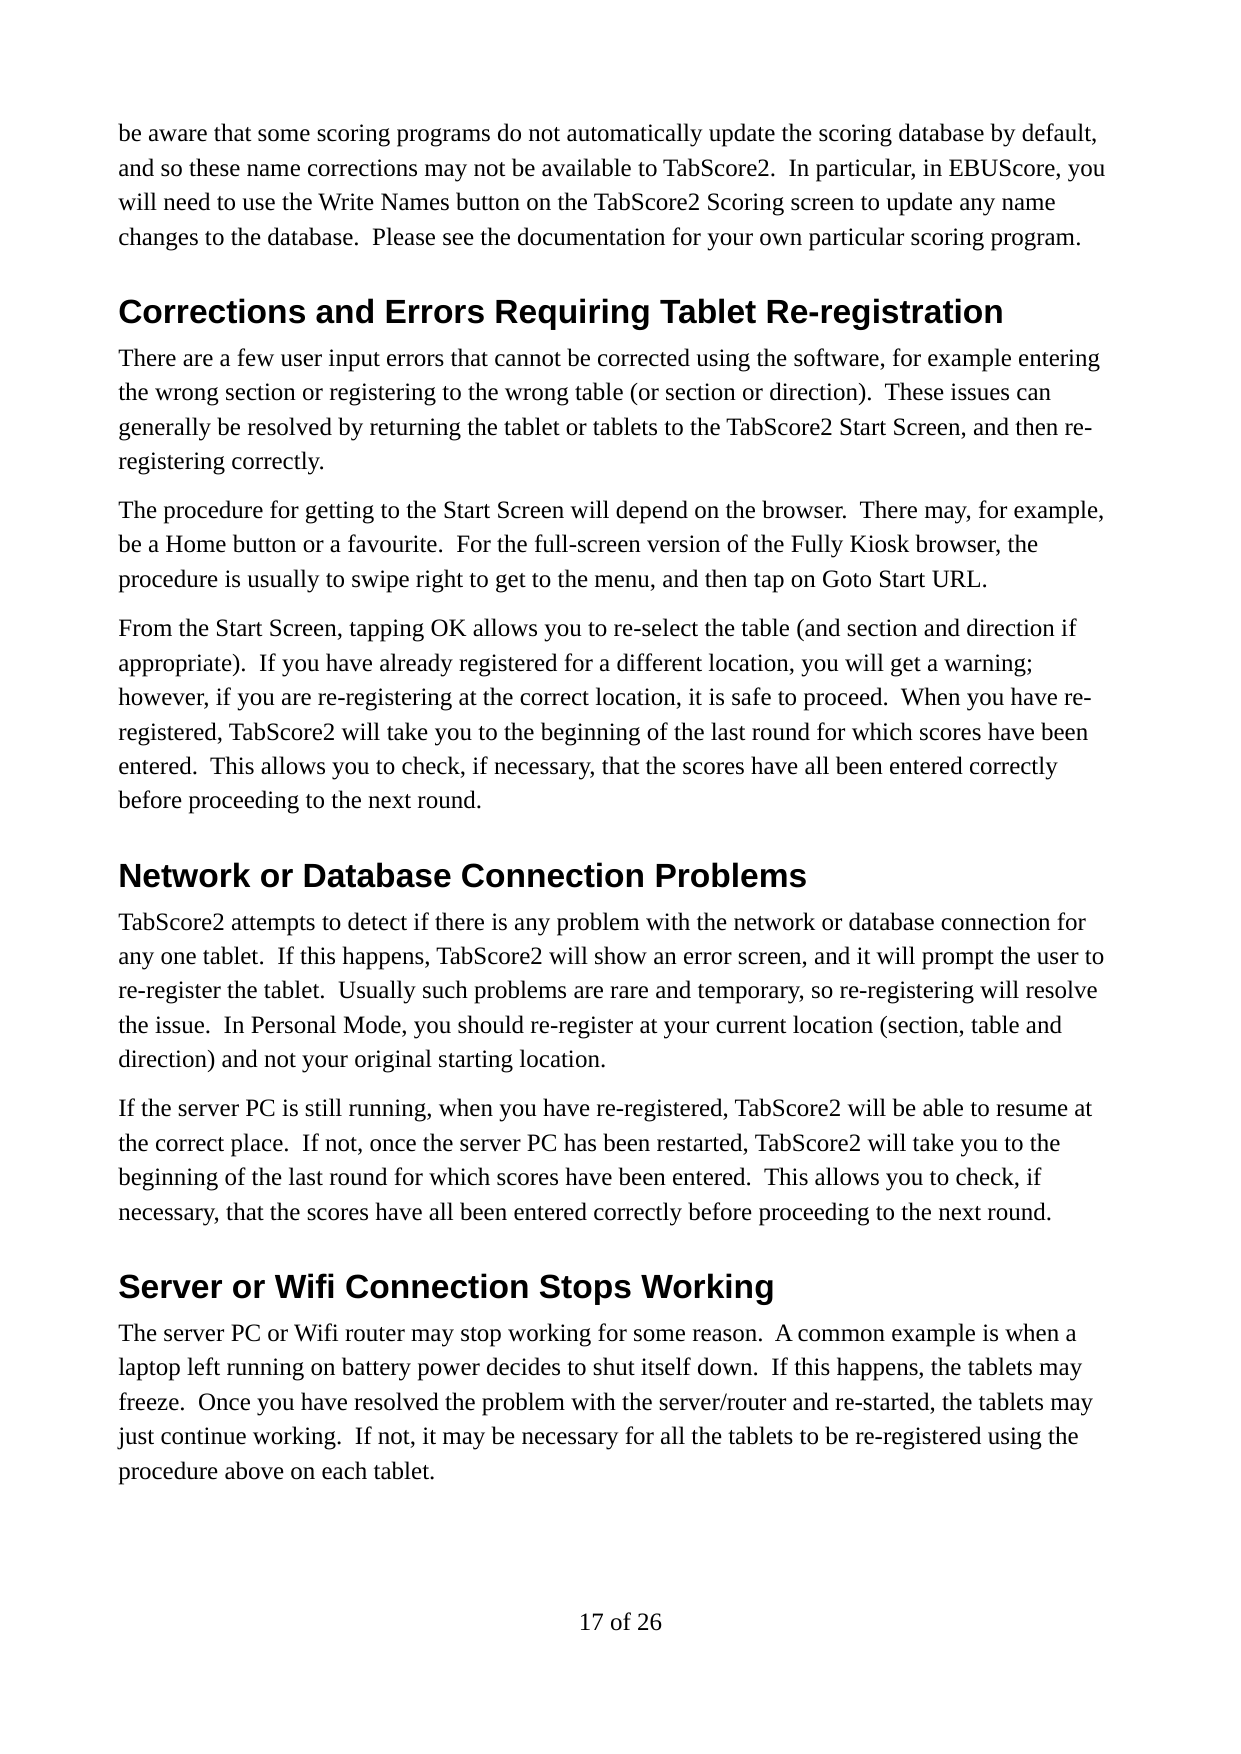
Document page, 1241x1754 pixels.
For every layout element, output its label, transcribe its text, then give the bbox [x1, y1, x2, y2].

text From the Start Screen, tapping OK allows you to re-select the table (and section and direction if appropriate). If you have already registered for a different location, you will get a warning; however, if you are re-registering at the correct location, it is safe to proceed. When you have re-registered, TabScore2 will take you to the beginning of the last round for which scores have been entered. This allows you to check, if necessary, that the scores have all been entered correctly before proceeding to the next round. [118, 613, 1122, 814]
text TabScore2 attempts to detect if there is any problem with the network or database connection for any one tablet. If this happens, TabScore2 will show an error screen, and it will prompt the user to re-register the tablet. Usually such problems are rare and temporary, so re-registering will resolve the issue. In Personal Mode, you should re-register at your current location (section, table and direction) and not your original starting location. [118, 907, 1122, 1073]
text The server PC or Wifi router may stop working for some reason. A common example is when a laptop left running on battery power decides to shut itself down. If this happens, the tablets may freeze. Once you have resolved the problem with the server/router and re-started, the tablets may just continue working. If not, it may be necessary for all the tablets to be re-registered using the procedure above on each tablet. [118, 1318, 1122, 1485]
text The procedure for getting to the Start Screen will depend on the browser. There may, for example, be a Home button or a favourite. For the full-screen version of the Fully Kiosk browser, the procedure is usually to swipe right to get to the menu, and then tap on Goto Start URL. [118, 495, 1122, 593]
subtitle Corrections and Errors Requiring Tablet Re-registration [118, 291, 1122, 330]
subtitle Server or Wifi Connection Stops Working [118, 1267, 1122, 1306]
text be aware that some scoring programs do not automatically update the scoring database by default, and so these name corrections may not be available to TabScore2. In particular, in EBUScore, you will need to use the Write Names button on the TabScore2 Scoring screen to update any name changes to the database. Please see the documentation for your own particular scoring program. [118, 118, 1122, 250]
text If the server PC is still running, when you have re-registered, TabScore2 will be able to resume at the correct place. If not, once the server PC has been restarted, TabScore2 will take you to the beginning of the last round for which scores have been entered. This allows you to check, if necessary, that the scores have all been entered correctly before proceeding to the next round. [118, 1093, 1122, 1226]
text There are a few user input errors that cannot be corrected using the software, for example entering the wrong section or registering to the wrong table (or section or direction). These issues can generally be resolved by returning the tablet or tablets to the TabScore2 Start Screen, and then re-registering correctly. [118, 343, 1122, 475]
subtitle Network or Database Connection Problems [118, 855, 1122, 894]
